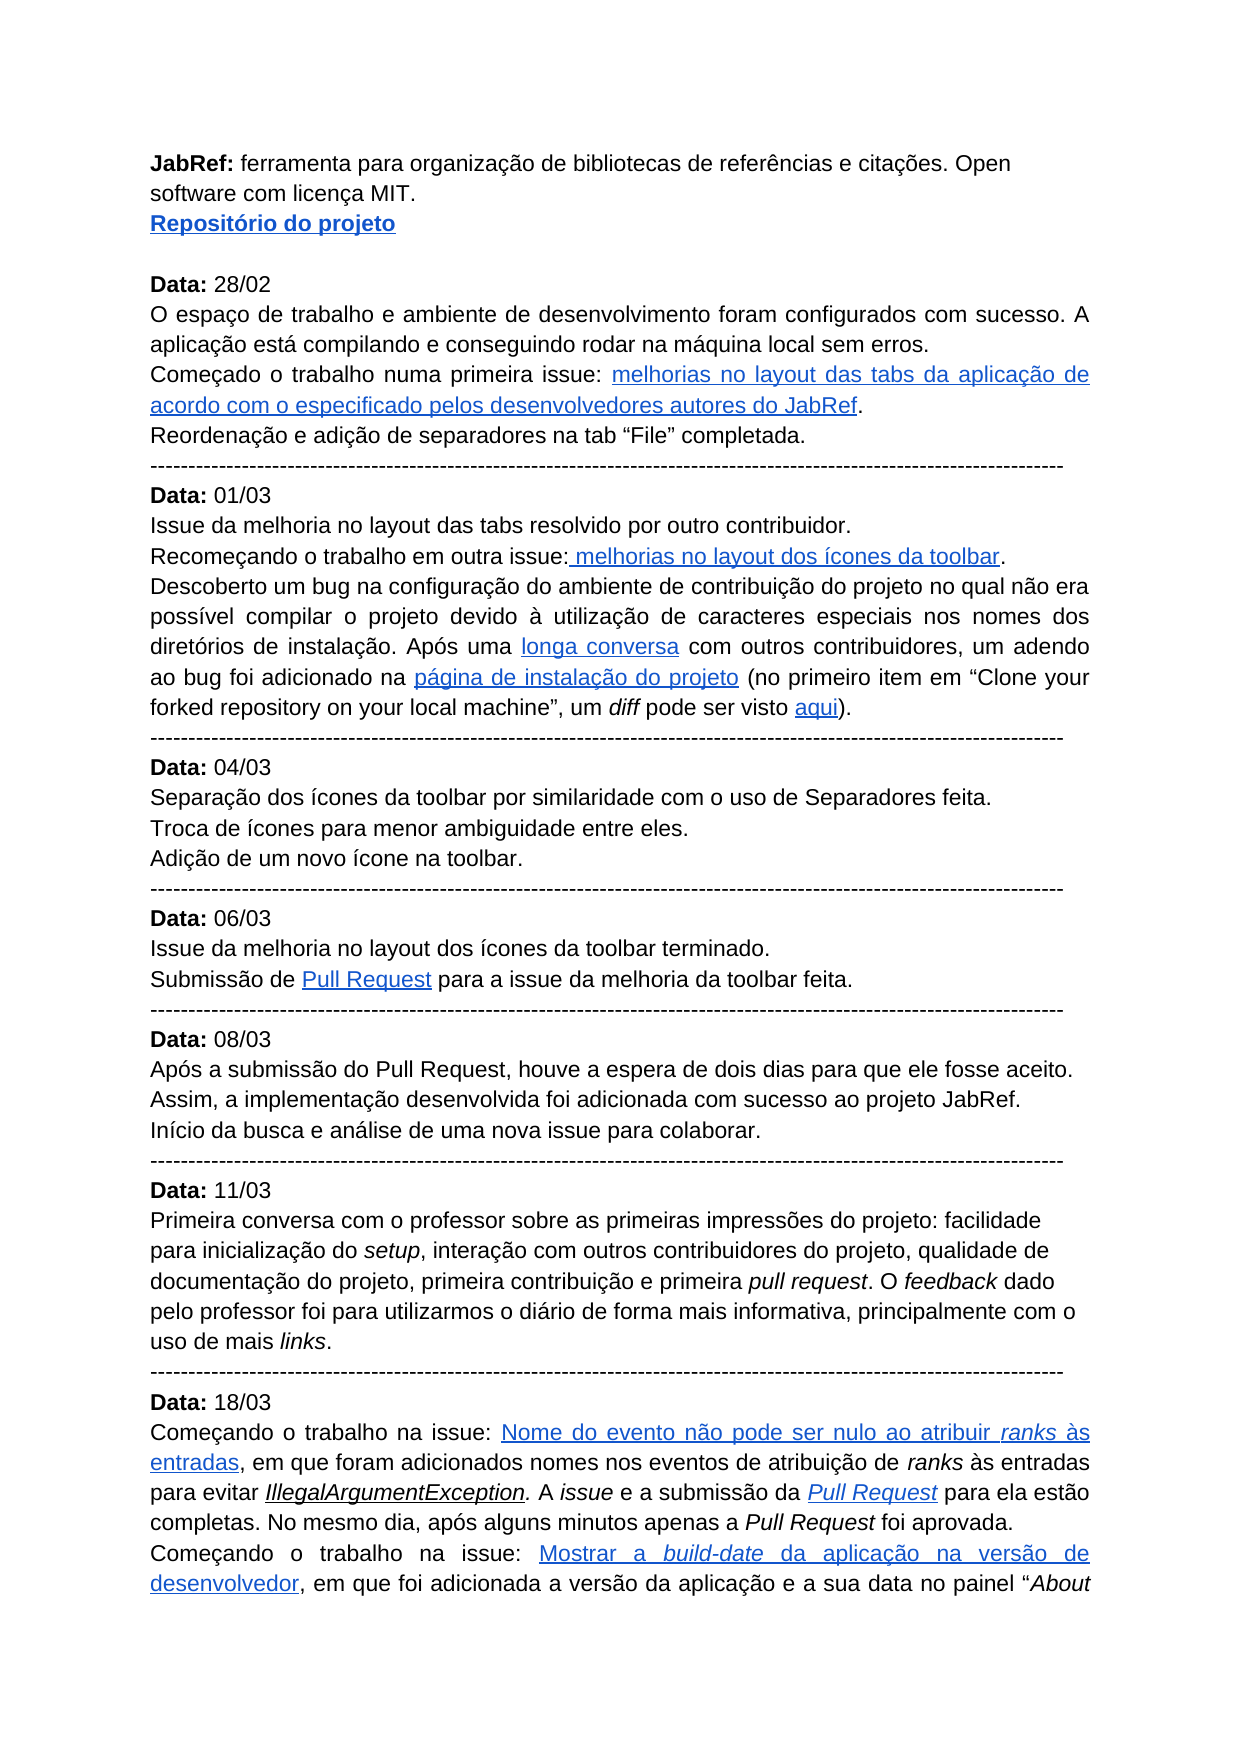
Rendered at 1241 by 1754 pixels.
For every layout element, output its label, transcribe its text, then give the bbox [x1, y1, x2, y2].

text Data: 08/03 [150, 1026, 1090, 1052]
text ------------------------------------------------------------------------------------------------------------------------ [150, 1147, 1090, 1173]
text ------------------------------------------------------------------------------------------------------------------------ [150, 1358, 1090, 1385]
text Issue da melhoria no layout dos ícones da toolbar terminado. [150, 935, 1090, 962]
text Adição de um novo ícone na toolbar. [150, 845, 1090, 871]
text Troca de ícones para menor ambiguidade entre eles. [150, 814, 1090, 841]
text Data: 06/03 [150, 905, 1090, 932]
text Separação dos ícones da toolbar por similaridade com o uso de Separadores feita. [150, 784, 1090, 811]
text Data: 11/03 [150, 1177, 1090, 1203]
text Descoberto um bug na configuração do ambiente de contribuição do projeto no qual não era possível compilar o projeto devido à utilização de caracteres especiais nos nomes dos diretórios de instalação. Após uma longa conversa com outros contribuidores, um adendo ao bug foi adicionado na página de instalação do projeto (no primeiro item em “Clone your forked repository on your local machine”, um diff pode ser visto aqui). [150, 573, 1090, 720]
text Data: 18/03 [150, 1388, 1090, 1415]
text Data: 28/02 [150, 271, 1090, 297]
text ------------------------------------------------------------------------------------------------------------------------ [150, 875, 1090, 901]
text Primeira conversa com o professor sobre as primeiras impressões do projeto: facilidade para inicialização do setup, interação com outros contribuidores do projeto, qualidade de documentação do projeto, primeira contribuição e primeira pull request. O feedback dado pelo professor foi para utilizarmos o diário de forma mais informativa, principalmente com o uso de mais links. [150, 1207, 1090, 1354]
text JabRef: ferramenta para organização de bibliotecas de referências e citações. Open software com licença MIT. [150, 150, 1090, 207]
text ------------------------------------------------------------------------------------------------------------------------ [150, 724, 1090, 750]
text Data: 04/03 [150, 754, 1090, 781]
text ------------------------------------------------------------------------------------------------------------------------ [150, 452, 1090, 478]
text Começado o trabalho numa primeira issue: melhorias no layout das tabs da aplicação de acordo com o especificado pelos desenvolvedores autores do JabRef. [150, 361, 1090, 418]
text Após a submissão do Pull Request, houve a espera de dois dias para que ele fosse aceito. Assim, a implementação desenvolvida foi adicionada com sucesso ao projeto JabRef. [150, 1056, 1090, 1113]
text ------------------------------------------------------------------------------------------------------------------------ [150, 996, 1090, 1022]
text Issue da melhoria no layout das tabs resolvido por outro contribuidor. [150, 512, 1090, 539]
text O espaço de trabalho e ambiente de desenvolvimento foram configurados com sucesso. A aplicação está compilando e conseguindo rodar na máquina local sem erros. [150, 301, 1090, 358]
text Começando o trabalho na issue: Nome do evento não pode ser nulo ao atribuir ranks às entradas, em que foram adicionados nomes nos eventos de atribuição de ranks às entradas para evitar IllegalArgumentException. A issue e a submissão da Pull Request para ela estão completas. No mesmo dia, após alguns minutos apenas a Pull Request foi aprovada. [150, 1419, 1090, 1536]
text Data: 01/03 [150, 482, 1090, 509]
text Começando o trabalho na issue: Mostrar a build-date da aplicação na versão de desenvolvedor, em que foi adicionada a versão da aplicação e a sua data no painel “About [150, 1539, 1090, 1596]
text Submissão de Pull Request para a issue da melhoria da toolbar feita. [150, 966, 1090, 992]
text Repositório do projeto [150, 210, 1090, 237]
text Reordenação e adição de separadores na tab “File” completada. [150, 422, 1090, 448]
text Início da busca e análise de uma nova issue para colaborar. [150, 1117, 1090, 1143]
text Recomeçando o trabalho em outra issue: melhorias no layout dos ícones da toolbar. [150, 543, 1090, 569]
